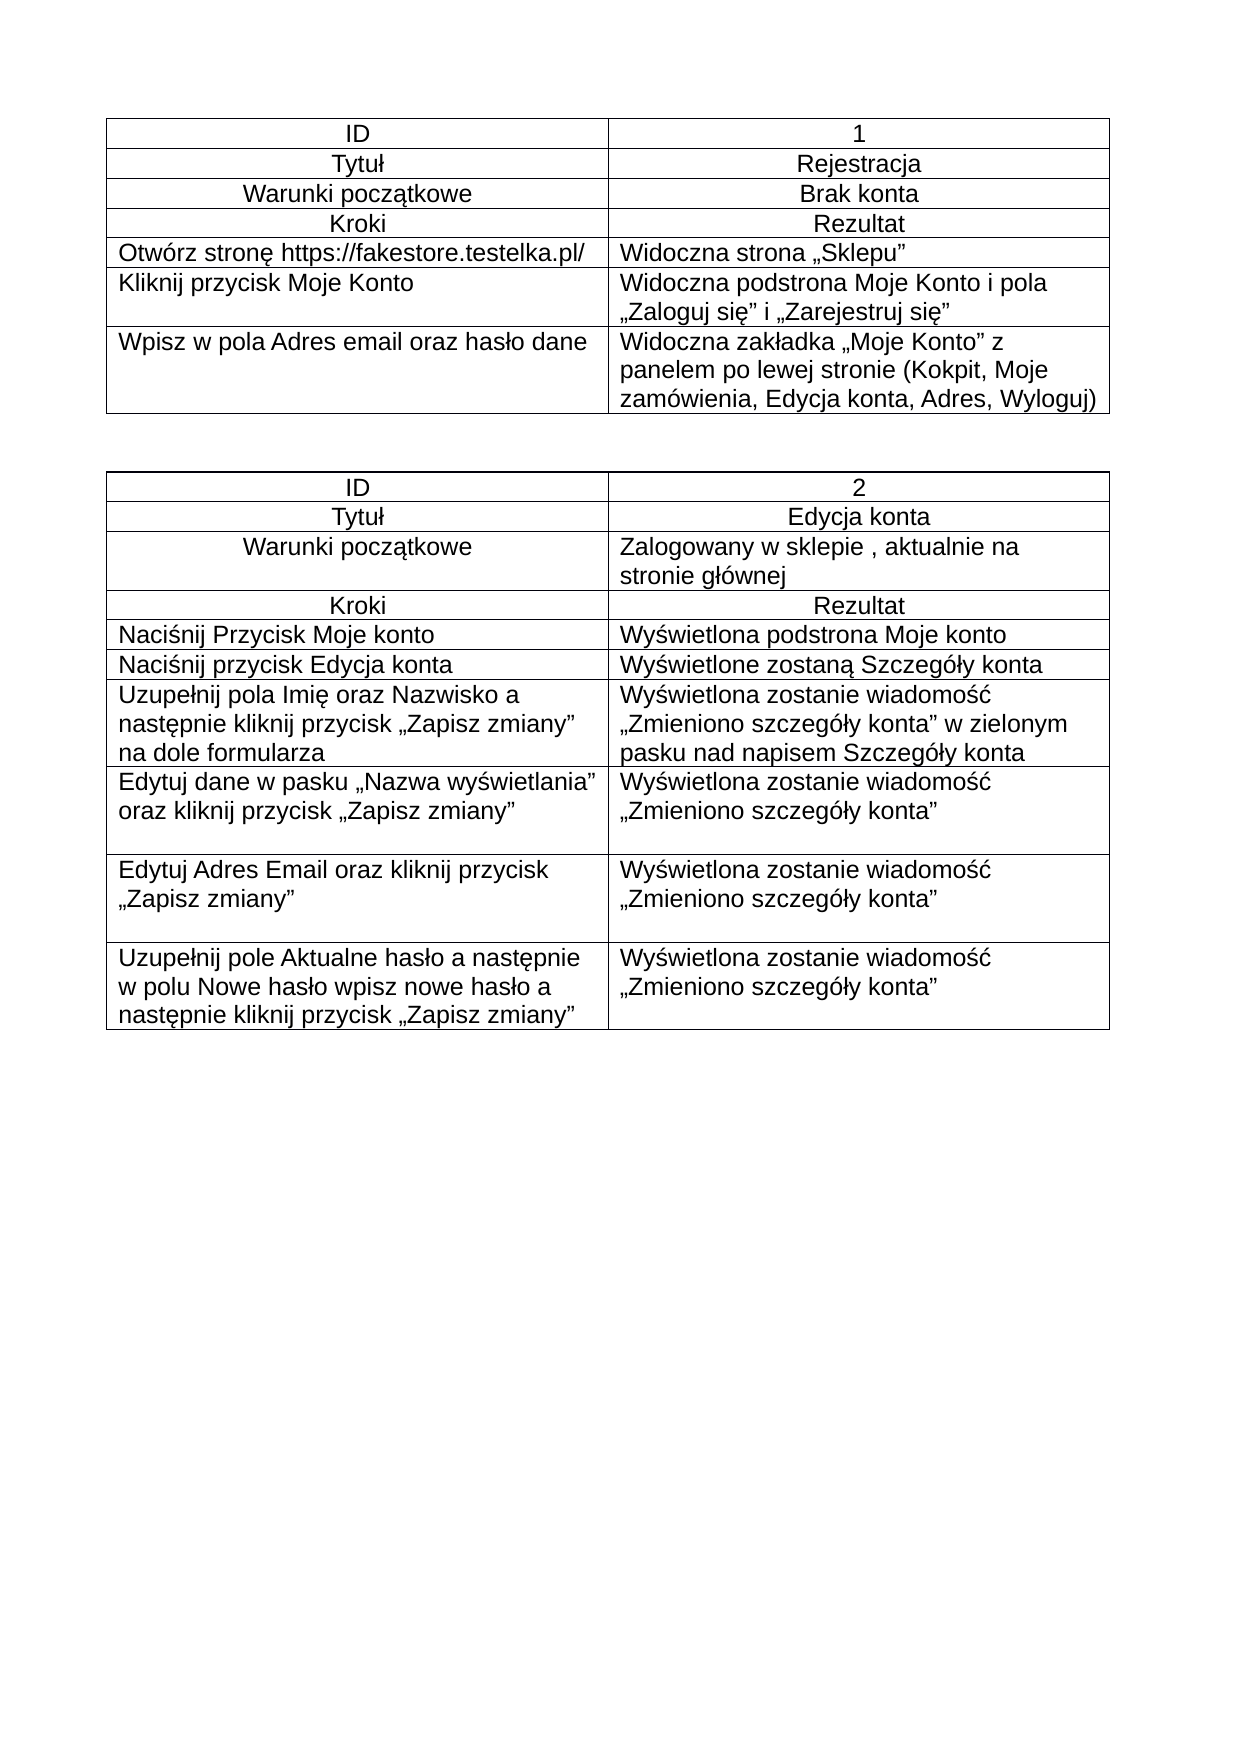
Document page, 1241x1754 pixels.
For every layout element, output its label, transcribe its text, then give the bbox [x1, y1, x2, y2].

table_cell Wpisz w pola Adres email oraz hasło dane [107, 327, 608, 413]
table_cell Uzupełnij pola Imię oraz Nazwisko a następnie kliknij przycisk „Zapisz zmiany” na dole formularza [107, 680, 608, 766]
table_cell Kroki [107, 209, 608, 237]
table_cell Kroki [107, 591, 608, 619]
table_cell Warunki początkowe [107, 179, 608, 207]
table_cell Tytuł [107, 502, 608, 531]
table_cell Uzupełnij pole Aktualne hasło a następnie w polu Nowe hasło wpisz nowe hasło a następnie kliknij przycisk „Zapisz zmiany” [107, 943, 608, 1029]
table_cell Otwórz stronę https://fakestore.testelka.pl/ [107, 238, 608, 267]
table_header 1 [609, 119, 1109, 148]
table_cell Wyświetlone zostaną Szczegóły konta [609, 650, 1109, 679]
table_header ID [107, 473, 608, 501]
table_cell Wyświetlona zostanie wiadomość „Zmieniono szczegóły konta” [609, 855, 1109, 942]
table_cell Zalogowany w sklepie , aktualnie na stronie głównej [609, 532, 1109, 589]
table_cell Tytuł [107, 149, 608, 178]
table_cell Warunki początkowe [107, 532, 608, 589]
table_cell Wyświetlona podstrona Moje konto [609, 620, 1109, 649]
table_cell Rezultat [609, 591, 1109, 619]
table_cell Widoczna podstrona Moje Konto i pola „Zaloguj się” i „Zarejestruj się” [609, 268, 1109, 326]
table_cell Wyświetlona zostanie wiadomość „Zmieniono szczegóły konta” [609, 943, 1109, 1029]
table_cell Rejestracja [609, 149, 1109, 178]
table_cell Wyświetlona zostanie wiadomość „Zmieniono szczegóły konta” w zielonym pasku nad napisem Szczegóły konta [609, 680, 1109, 766]
table_cell Naciśnij Przycisk Moje konto [107, 620, 608, 649]
table_header ID [107, 119, 608, 148]
table_cell Edytuj dane w pasku „Nazwa wyświetlania” oraz kliknij przycisk „Zapisz zmiany” [107, 767, 608, 854]
table_cell Edycja konta [609, 502, 1109, 531]
table_cell Widoczna zakładka „Moje Konto” z panelem po lewej stronie (Kokpit, Moje zamówienia, Edycja konta, Adres, Wyloguj) [609, 327, 1109, 413]
table_cell Naciśnij przycisk Edycja konta [107, 650, 608, 679]
table_cell Widoczna strona „Sklepu” [609, 238, 1109, 267]
table_cell Rezultat [609, 209, 1109, 237]
table_cell Brak konta [609, 179, 1109, 207]
table_cell Kliknij przycisk Moje Konto [107, 268, 608, 326]
table_header 2 [609, 473, 1109, 501]
table_cell Wyświetlona zostanie wiadomość „Zmieniono szczegóły konta” [609, 767, 1109, 854]
table_cell Edytuj Adres Email oraz kliknij przycisk „Zapisz zmiany” [107, 855, 608, 942]
